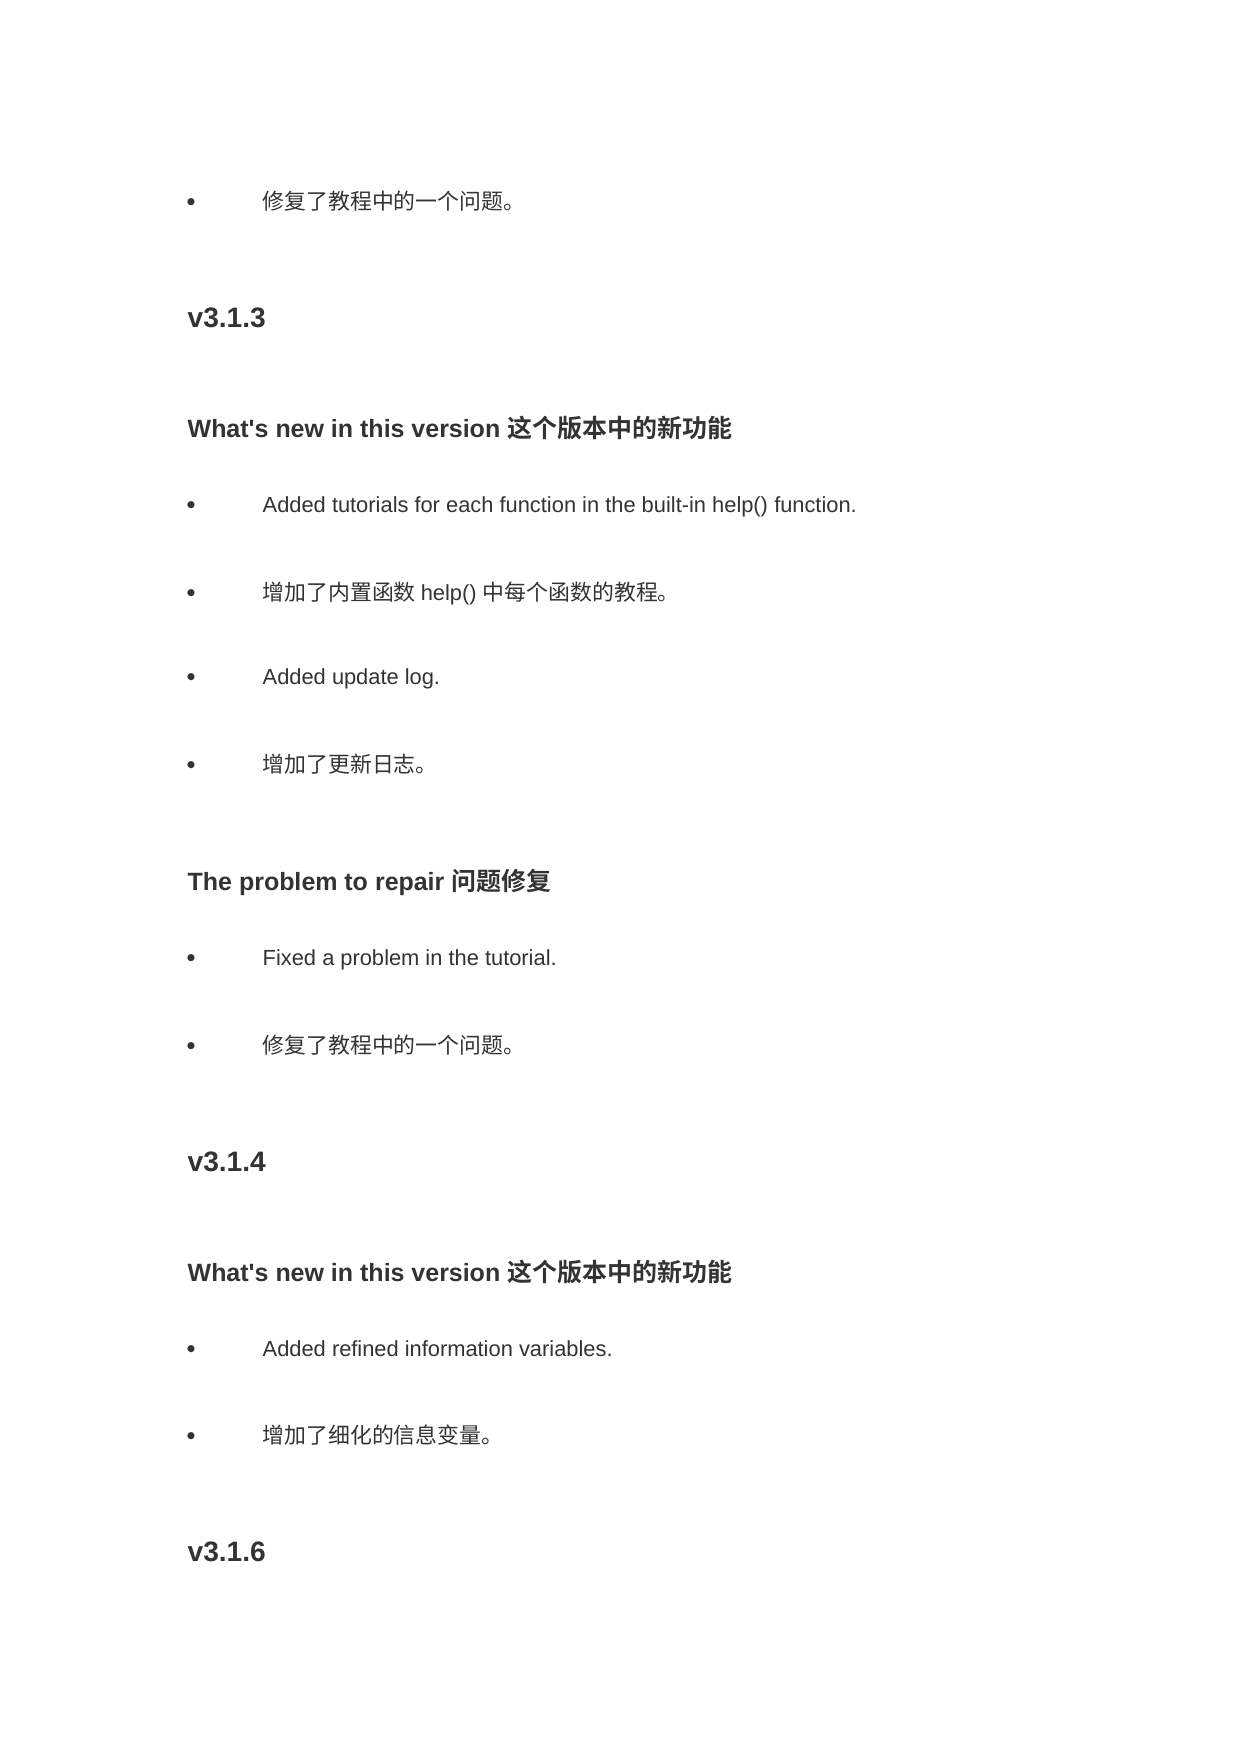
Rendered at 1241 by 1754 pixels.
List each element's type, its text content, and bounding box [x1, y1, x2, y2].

text v3.1.4 [187, 1119, 1053, 1182]
list Added refined information variables. [187, 1307, 1053, 1369]
list 增加了内置函数 help() 中每个函数的教程。 [187, 549, 1053, 611]
list Added update log. [187, 635, 1053, 697]
list 增加了更新日志。 [187, 721, 1053, 783]
list 增加了细化的信息变量。 [187, 1393, 1053, 1455]
text v3.1.6 [187, 1510, 1053, 1572]
list 修复了教程中的一个问题。 [187, 1002, 1053, 1064]
text What's new in this version 这个版本中的新功能 [187, 385, 1053, 447]
list 修复了教程中的一个问题。 [187, 158, 1053, 221]
list Added tutorials for each function in the built-in help() function. [187, 463, 1053, 525]
text v3.1.3 [187, 275, 1053, 338]
text The problem to repair 问题修复 [187, 838, 1053, 900]
list Fixed a problem in the tutorial. [187, 916, 1053, 978]
text What's new in this version 这个版本中的新功能 [187, 1228, 1053, 1291]
